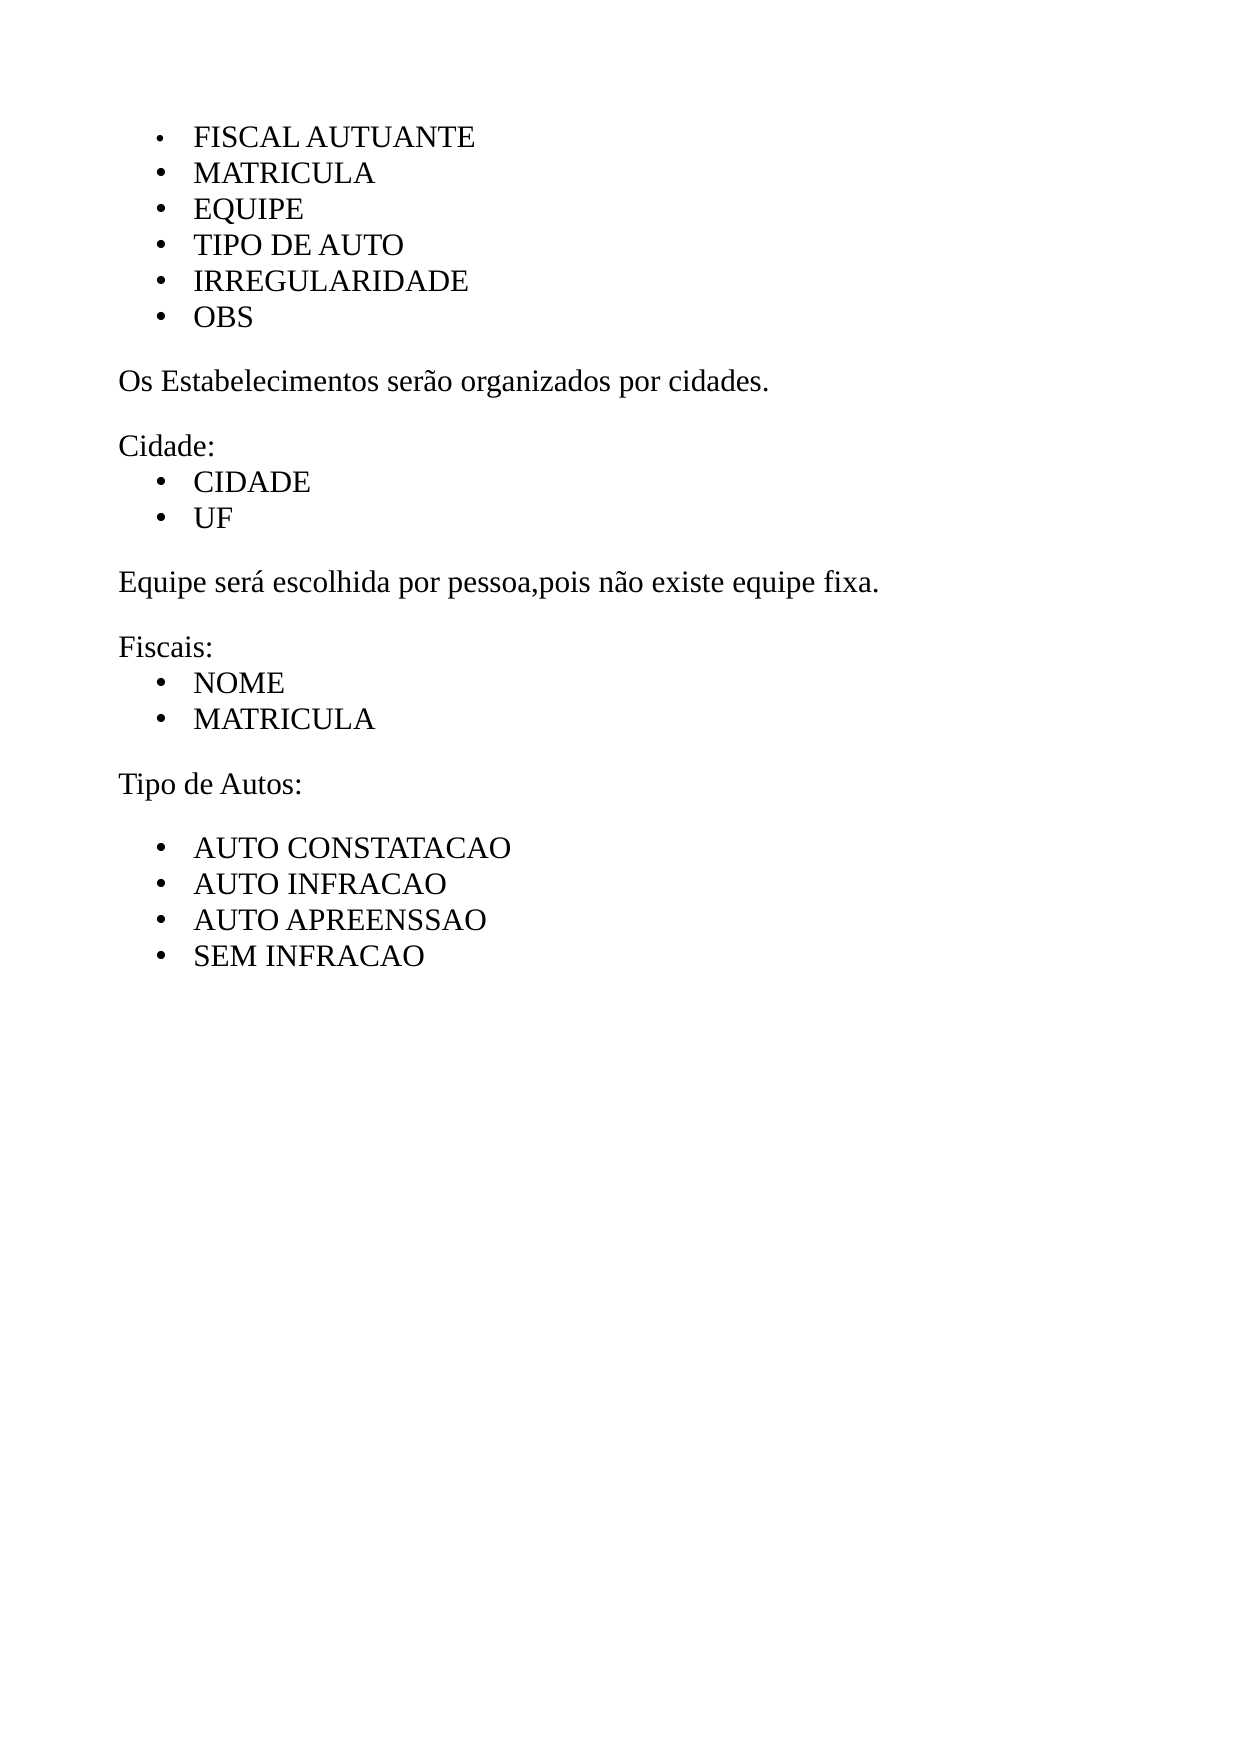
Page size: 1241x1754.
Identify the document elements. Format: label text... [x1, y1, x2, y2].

list FISCAL AUTUANTE [156, 118, 1122, 154]
list OBS [156, 298, 1122, 334]
list NOME [156, 664, 1122, 700]
list UF [156, 499, 1122, 535]
text Tipo de Autos: [118, 765, 1122, 801]
list TIPO DE AUTO [156, 226, 1122, 262]
list AUTO APREENSSAO [156, 902, 1122, 937]
text Equipe será escolhida por pessoa,pois não existe equipe fixa. [118, 564, 1122, 600]
list MATRICULA [156, 154, 1122, 190]
list MATRICULA [156, 700, 1122, 736]
text Cidade: [118, 427, 1122, 463]
list CIDADE [156, 463, 1122, 499]
text Fiscais: [118, 628, 1122, 664]
list AUTO CONSTATACAO [156, 830, 1122, 866]
list AUTO INFRACAO [156, 866, 1122, 902]
list IRREGULARIDADE [156, 262, 1122, 298]
list EQUIPE [156, 190, 1122, 226]
text Os Estabelecimentos serão organizados por cidades. [118, 362, 1122, 398]
list SEM INFRACAO [156, 937, 1122, 973]
